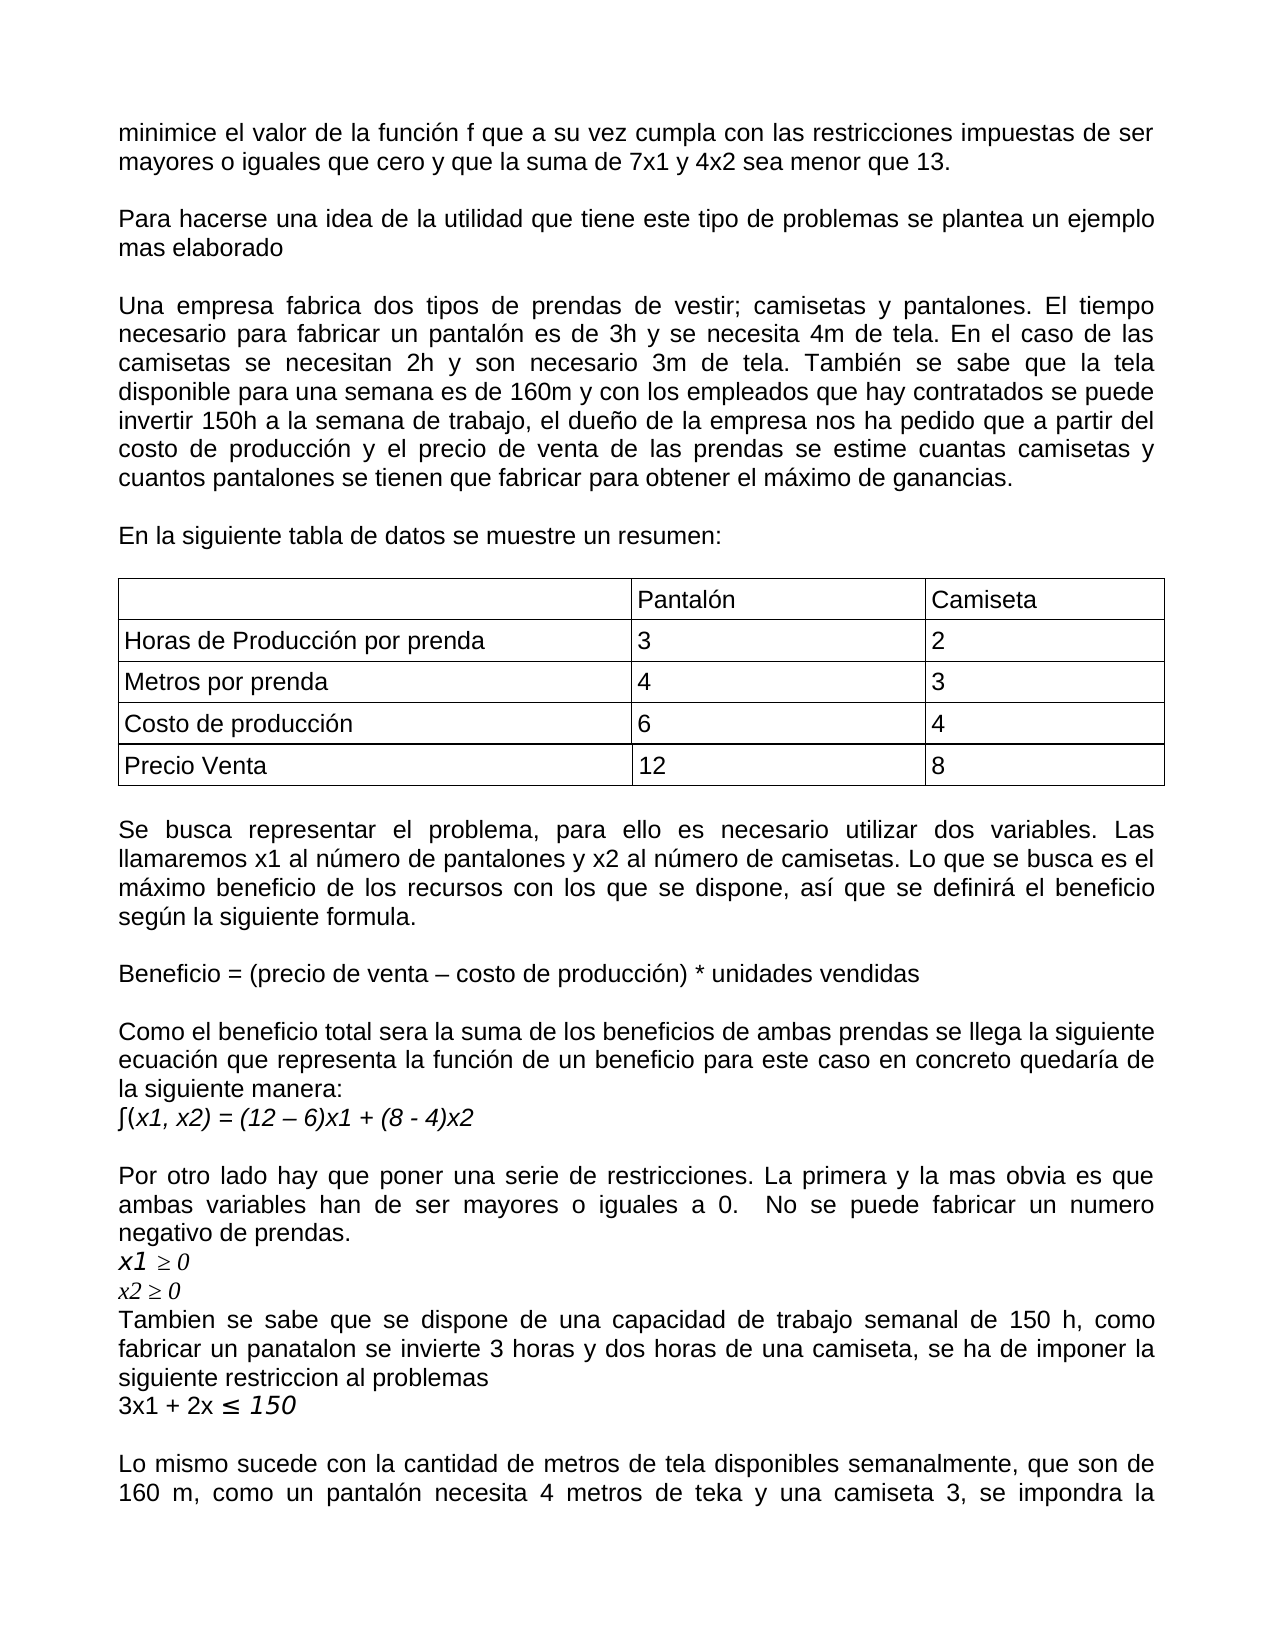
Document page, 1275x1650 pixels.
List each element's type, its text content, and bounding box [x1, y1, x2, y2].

table_cell 3 [926, 662, 1164, 702]
table_cell 4 [926, 703, 1164, 743]
table_cell Horas de Producción por prenda [119, 620, 631, 661]
text minimice el valor de la función f que a su vez cumpla con las restricciones impuestas de ser mayores o iguales que cero y que la suma de 7x1 y 4x2 sea menor que 13. [118, 118, 1157, 176]
table_cell 2 [926, 620, 1164, 661]
text Beneficio = (precio de venta – costo de producción) * unidades vendidas [118, 959, 1157, 988]
table_header Precio Venta [119, 745, 632, 785]
table_cell 6 [632, 703, 925, 743]
text Lo mismo sucede con la cantidad de metros de tela disponibles semanalmente, que son de 160 m, como un pantalón necesita 4 metros de teka y una camiseta 3, se impondra la [118, 1449, 1157, 1507]
table_cell 3 [632, 620, 925, 661]
table_header Pantalón [632, 579, 925, 619]
text x2 ≥ 0 [118, 1276, 1157, 1305]
text Para hacerse una idea de la utilidad que tiene este tipo de problemas se plantea un ejemplo mas elaborado [118, 204, 1157, 262]
table_header 12 [633, 745, 925, 785]
table_header 8 [926, 745, 1164, 785]
table_cell Metros por prenda [119, 662, 631, 702]
table_header [119, 579, 631, 619]
table_cell Costo de producción [119, 703, 631, 743]
text Una empresa fabrica dos tipos de prendas de vestir; camisetas y pantalones. El tiempo necesario para fabricar un pantalón es de 3h y se necesita 4m de tela. En el caso de las camisetas se necesitan 2h y son necesario 3m de tela. También se sabe que la tela disponible para una semana es de 160m y con los empleados que hay contratados se puede invertir 150h a la semana de trabajo, el dueño de la empresa nos ha pedido que a partir del costo de producción y el precio de venta de las prendas se estime cuantas camisetas y cuantos pantalones se tienen que fabricar para obtener el máximo de ganancias. [118, 291, 1157, 492]
text x1 ≥ 0 [118, 1247, 1157, 1276]
text Como el beneficio total sera la suma de los beneficios de ambas prendas se llega la siguiente ecuación que representa la función de un beneficio para este caso en concreto quedaría de la siguiente manera: [118, 1016, 1157, 1103]
text ʃ(x1, x2) = (12 – 6)x1 + (8 - 4)x2 [118, 1103, 1157, 1132]
text Tambien se sabe que se dispone de una capacidad de trabajo semanal de 150 h, como fabricar un panatalon se invierte 3 horas y dos horas de una camiseta, se ha de imponer la siguiente restriccion al problemas [118, 1305, 1157, 1391]
table_header Camiseta [926, 579, 1164, 619]
text Por otro lado hay que poner una serie de restricciones. La primera y la mas obvia es que ambas variables han de ser mayores o iguales a 0. No se puede fabricar un numero negativo de prendas. [118, 1161, 1157, 1247]
text Se busca representar el problema, para ello es necesario utilizar dos variables. Las llamaremos x1 al número de pantalones y x2 al número de camisetas. Lo que se busca es el máximo beneficio de los recursos con los que se dispone, así que se definirá el beneficio según la siguiente formula. [118, 815, 1157, 930]
table_cell 4 [632, 662, 925, 702]
text 3x1 + 2x ≤ 150 [118, 1391, 1157, 1421]
text En la siguiente tabla de datos se muestre un resumen: [118, 521, 1157, 549]
